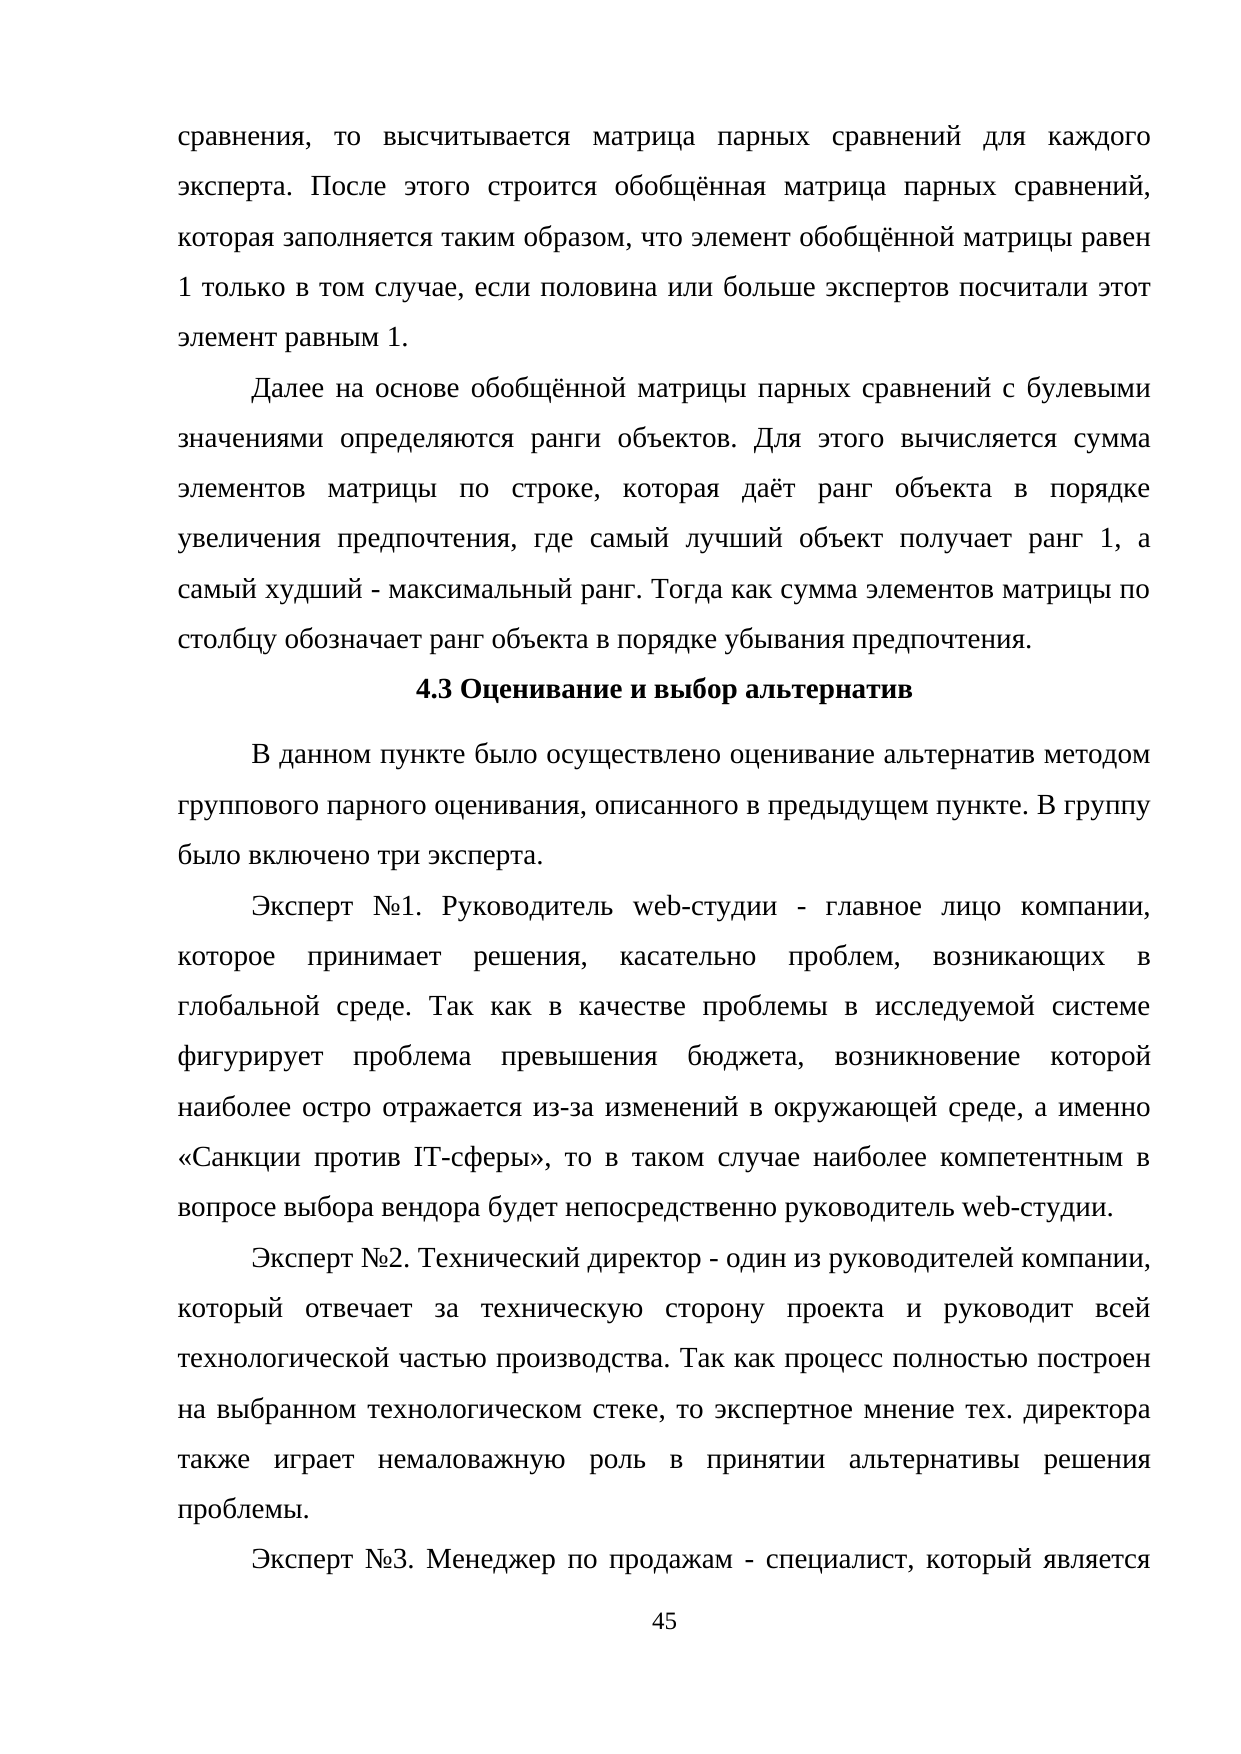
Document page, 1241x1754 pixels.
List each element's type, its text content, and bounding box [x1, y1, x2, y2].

text сравнения, то высчитывается матрица парных сравнений для каждого эксперта. После этого строится обобщённая матрица парных сравнений, которая заполняется таким образом, что элемент обобщённой матрицы равен 1 только в том случае, если половина или больше экспертов посчитали этот элемент равным 1. [177, 118, 1152, 353]
text В данном пункте было осуществлено оценивание альтернатив методом группового парного оценивания, описанного в предыдущем пункте. В группу было включено три эксперта. [177, 737, 1152, 871]
text Далее на основе обобщённой матрицы парных сравнений с булевыми значениями определяются ранги объектов. Для этого вычисляется сумма элементов матрицы по строке, которая даёт ранг объекта в порядке увеличения предпочтения, где самый лучший объект получает ранг 1, а самый худший - максимальный ранг. Тогда как сумма элементов матрицы по столбцу обозначает ранг объекта в порядке убывания предпочтения. [177, 370, 1152, 655]
text Эксперт №1. Руководитель web-студии - главное лицо компании, которое принимает решения, касательно проблем, возникающих в глобальной среде. Так как в качестве проблемы в исследуемой системе фигурирует проблема превышения бюджета, возникновение которой наиболее остро отражается из-за изменений в окружающей среде, а именно «Санкции против IT-сферы», то в таком случае наиболее компетентным в вопросе выбора вендора будет непосредственно руководитель web-студии. [177, 888, 1152, 1223]
text Эксперт №3. Менеджер по продажам - специалист, который является [177, 1542, 1152, 1575]
subtitle 4.3 Оценивание и выбор альтернатив [177, 672, 1152, 705]
text Эксперт №2. Технический директор - один из руководителей компании, который отвечает за техническую сторону проекта и руководит всей технологической частью производства. Так как процесс полностью построен на выбранном технологическом стеке, то экспертное мнение тех. директора также играет немаловажную роль в принятии альтернативы решения проблемы. [177, 1240, 1152, 1525]
